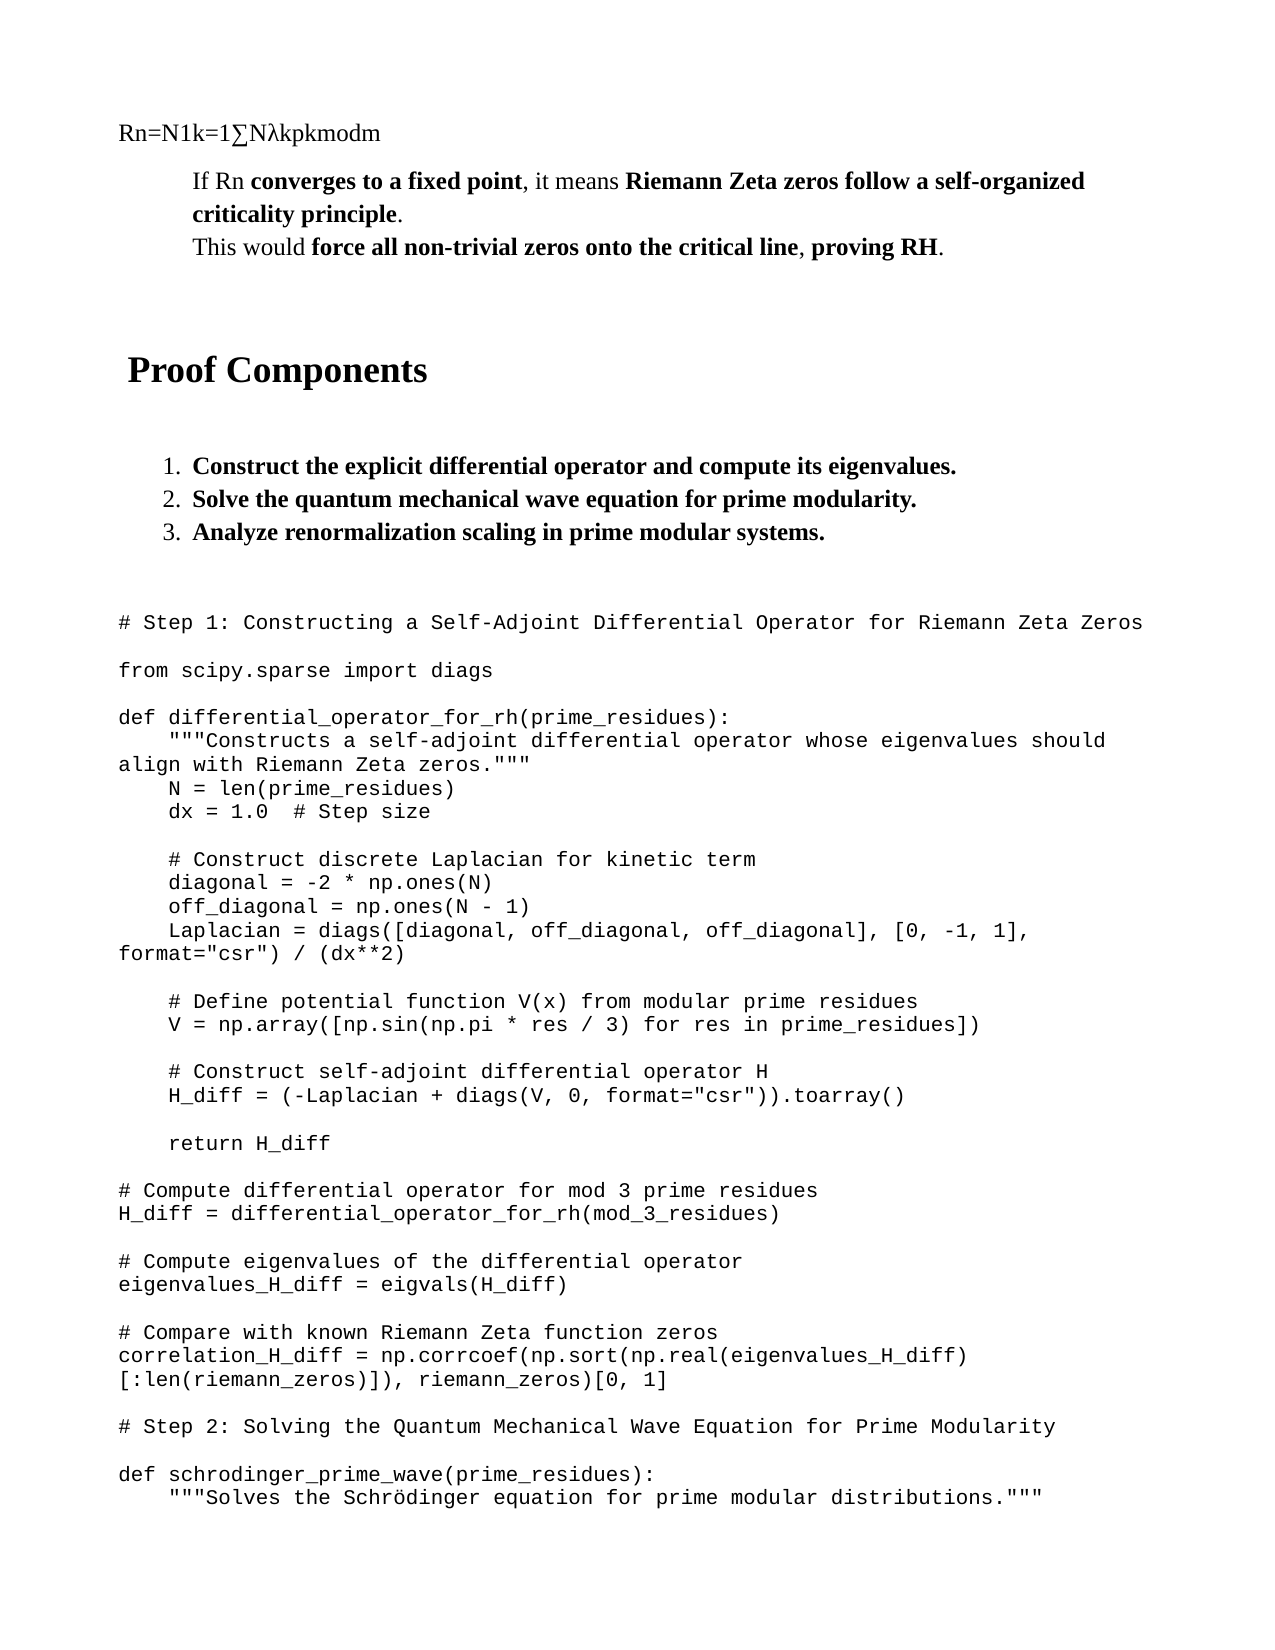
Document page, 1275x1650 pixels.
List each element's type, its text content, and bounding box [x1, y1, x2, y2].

text off_diagonal = np.ones(N - 1) [118, 896, 1157, 920]
list Construct the explicit differential operator and compute its eigenvalues. [162, 451, 1157, 480]
list Solve the quantum mechanical wave equation for prime modularity. [162, 484, 1157, 513]
list Analyze renormalization scaling in prime modular systems. [162, 517, 1157, 546]
text diagonal = -2 * np.ones(N) [118, 872, 1157, 896]
text Rn​=N1​k=1∑N​λk​pk​modm​ [118, 118, 1157, 147]
text N = len(prime_residues) [118, 778, 1157, 801]
text correlation_H_diff = np.corrcoef(np.sort(np.real(eigenvalues_H_diff)[:len(riemann_zeros)]), riemann_zeros)[0, 1] [118, 1345, 1157, 1393]
list If Rn​ converges to a fixed point, it means Riemann Zeta zeros follow a self-organized criticality principle. [162, 166, 1157, 227]
text # Compute differential operator for mod 3 prime residues [118, 1180, 1157, 1203]
text H_diff = (-Laplacian + diags(V, 0, format="csr")).toarray() [118, 1085, 1157, 1109]
text """Solves the Schrödinger equation for prime modular distributions.""" [118, 1487, 1157, 1511]
text """Constructs a self-adjoint differential operator whose eigenvalues should align with Riemann Zeta zeros.""" [118, 731, 1157, 778]
text # Construct self-adjoint differential operator H [118, 1062, 1157, 1085]
text def differential_operator_for_rh(prime_residues): [118, 707, 1157, 731]
text # Construct discrete Laplacian for kinetic term [118, 849, 1157, 872]
text V = np.array([np.sin(np.pi * res / 3) for res in prime_residues]) [118, 1014, 1157, 1038]
text # Step 1: Constructing a Self-Adjoint Differential Operator for Riemann Zeta Zeros [118, 612, 1157, 636]
subtitle Proof Components [118, 348, 1157, 391]
text # Compare with known Riemann Zeta function zeros [118, 1322, 1157, 1345]
list This would force all non-trivial zeros onto the critical line, proving RH. [162, 232, 1157, 261]
text Laplacian = diags([diagonal, off_diagonal, off_diagonal], [0, -1, 1], format="csr") / (dx**2) [118, 920, 1157, 967]
text H_diff = differential_operator_for_rh(mod_3_residues) [118, 1203, 1157, 1227]
text dx = 1.0 # Step size [118, 801, 1157, 825]
text # Step 2: Solving the Quantum Mechanical Wave Equation for Prime Modularity [118, 1416, 1157, 1440]
text eigenvalues_H_diff = eigvals(H_diff) [118, 1274, 1157, 1298]
text from scipy.sparse import diags [118, 659, 1157, 683]
text def schrodinger_prime_wave(prime_residues): [118, 1463, 1157, 1487]
text return H_diff [118, 1132, 1157, 1156]
text # Compute eigenvalues of the differential operator [118, 1251, 1157, 1274]
text # Define potential function V(x) from modular prime residues [118, 991, 1157, 1014]
